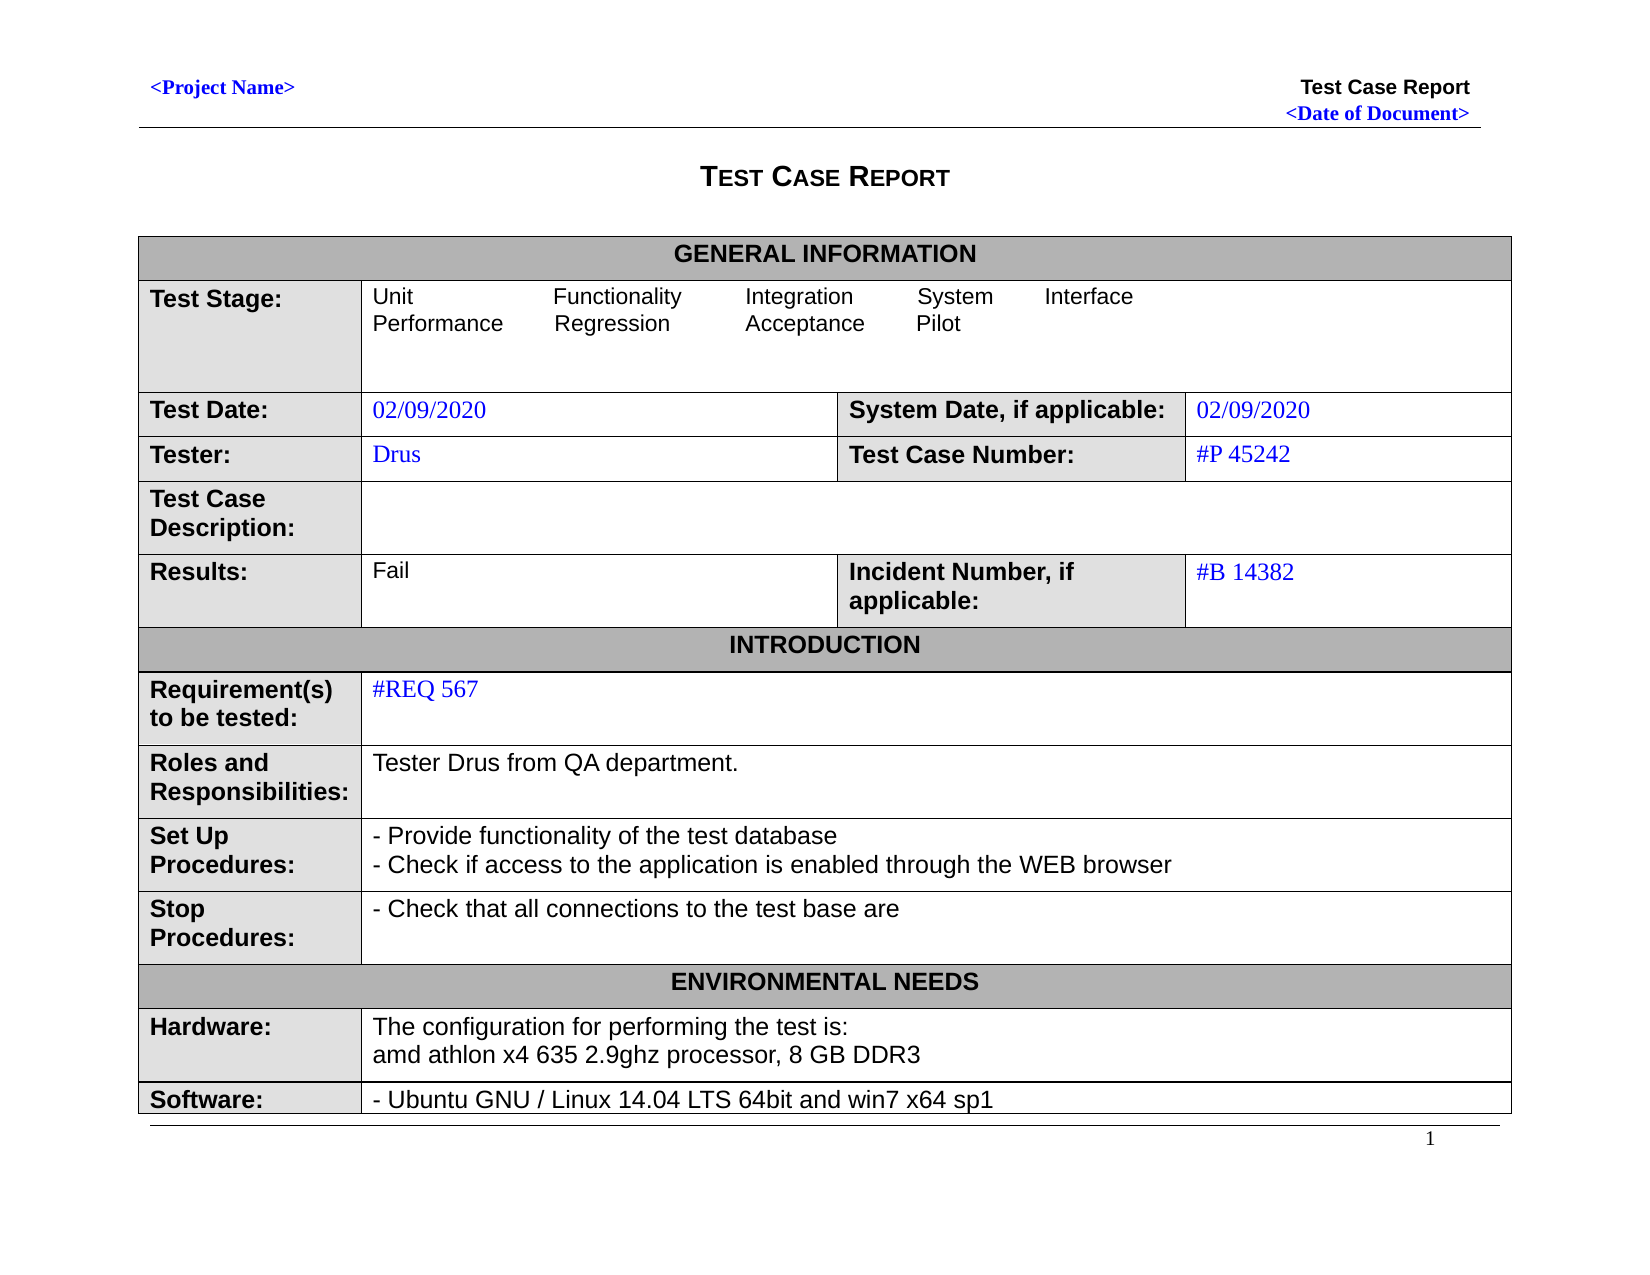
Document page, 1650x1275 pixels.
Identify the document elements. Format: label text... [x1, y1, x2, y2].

table_cell Results: [139, 555, 361, 627]
table_cell 02/09/2020 [1186, 393, 1511, 436]
table_cell Software: [139, 1083, 361, 1113]
table_header GENERAL INFORMATION [139, 237, 1511, 280]
table_cell Test Case Number: [838, 437, 1185, 481]
table_cell #REQ 567 [362, 673, 1511, 744]
table_cell Stop Procedures: [139, 892, 361, 964]
table_cell ENVIRONMENTAL NEEDS [139, 965, 1511, 1008]
table_cell Unit Functionality Integration System Interface Performance Regression Acceptance Pilot [362, 281, 1511, 392]
table_cell #B 14382 [1186, 555, 1511, 627]
table_cell Requirement(s) to be tested: [139, 673, 361, 744]
table_cell Fail [362, 555, 837, 627]
table_cell Tester Drus from QA department. [362, 746, 1511, 818]
table_cell - Provide functionality of the test database - Check if access to the application is enabled through the WEB browser [362, 819, 1511, 891]
table_cell INTRODUCTION [139, 628, 1511, 671]
table_cell 02/09/2020 [362, 393, 837, 436]
table_cell #P 45242 [1186, 437, 1511, 481]
table_cell Test Case Description: [139, 482, 361, 554]
table_cell Test Stage: [139, 281, 361, 392]
table_cell Drus [362, 437, 837, 481]
table_cell Set Up Procedures: [139, 819, 361, 891]
subtitle Test Case Report [150, 159, 1500, 193]
table_cell Roles and Responsibilities: [139, 746, 361, 818]
table_cell Incident Number, if applicable: [838, 555, 1185, 627]
table_cell - Ubuntu GNU / Linux 14.04 LTS 64bit and win7 x64 sp1 [362, 1083, 1511, 1113]
table_cell [362, 482, 1511, 554]
table_cell Hardware: [139, 1009, 361, 1081]
table_cell Tester: [139, 437, 361, 481]
table_cell System Date, if applicable: [838, 393, 1185, 436]
table_cell - Check that all connections to the test base are [362, 892, 1511, 964]
table_cell Test Date: [139, 393, 361, 436]
table_cell The configuration for performing the test is: amd athlon x4 635 2.9ghz processor, 8 GB DDR3 [362, 1009, 1511, 1081]
